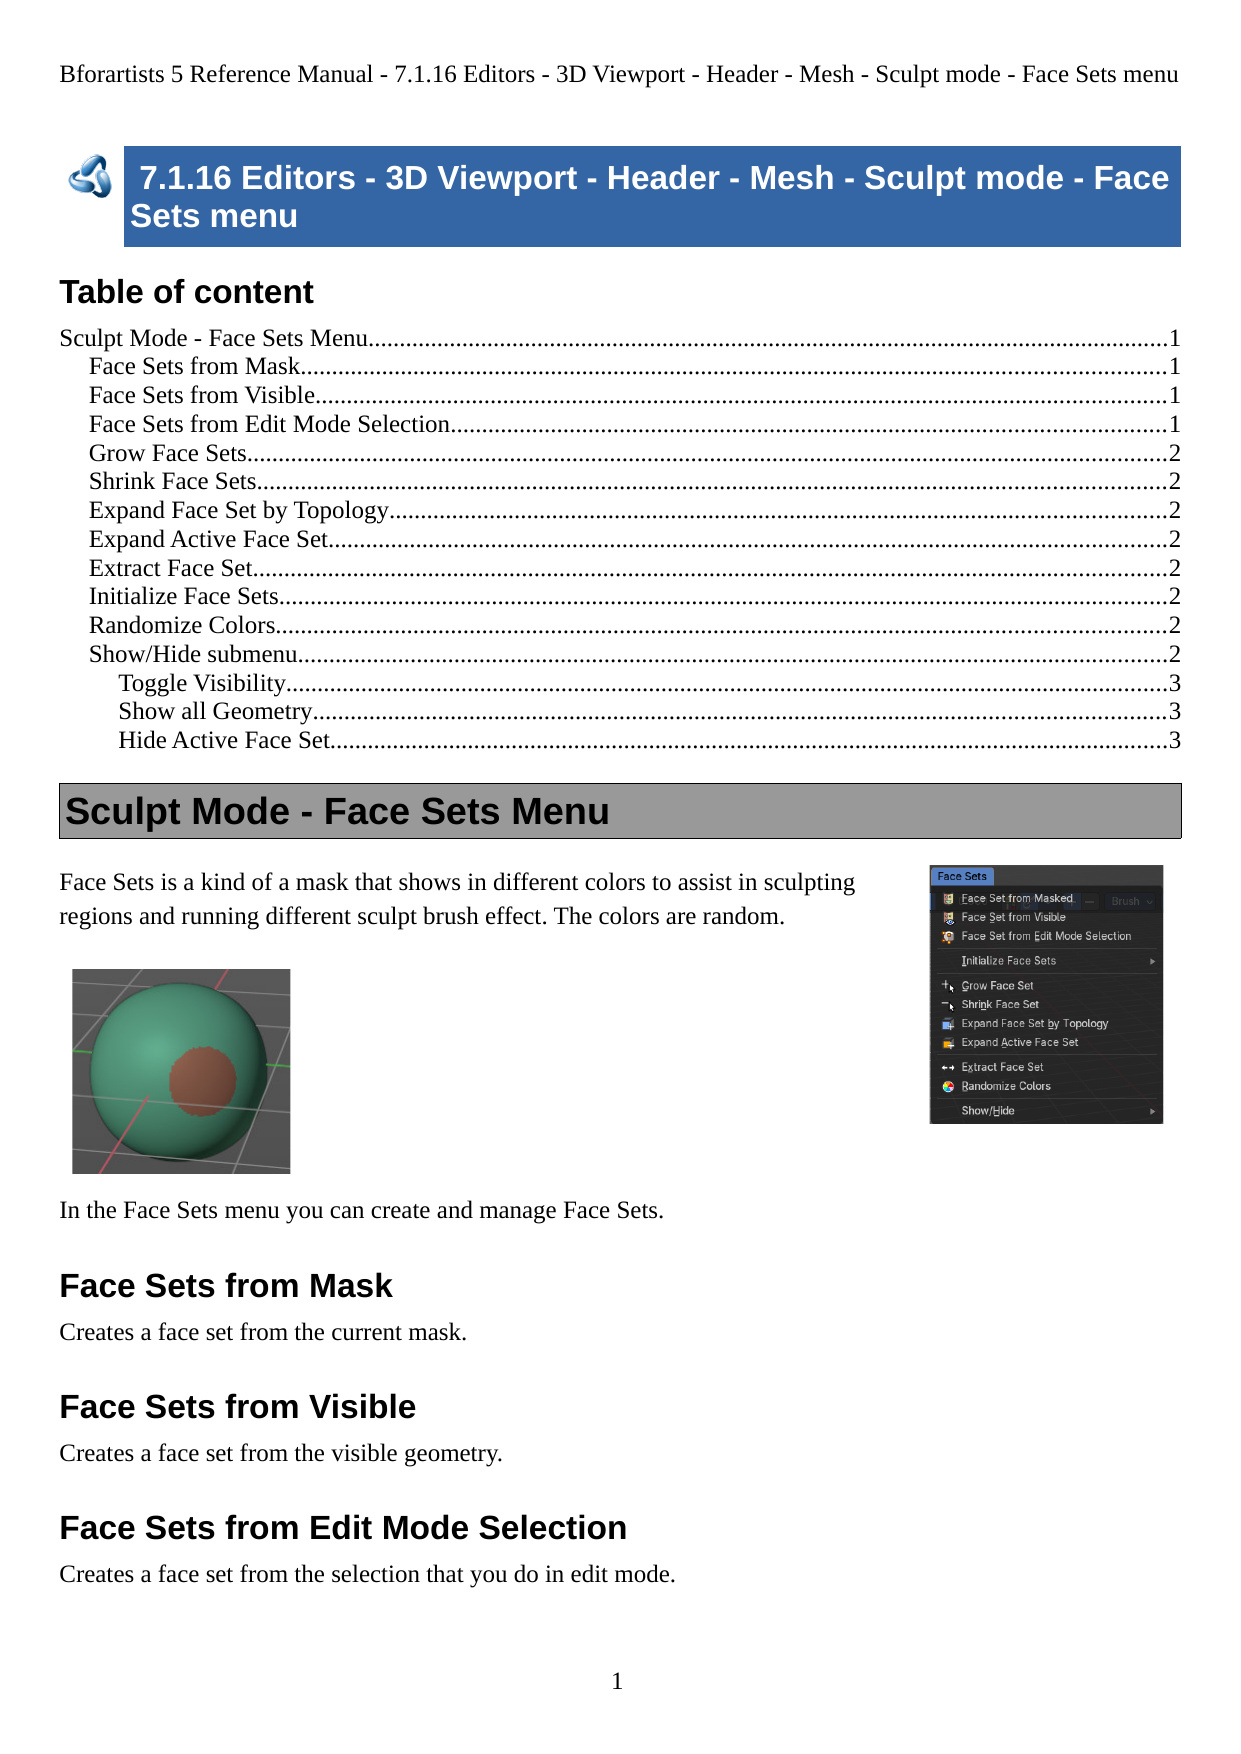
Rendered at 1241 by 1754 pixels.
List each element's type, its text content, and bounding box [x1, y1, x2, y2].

picture [72, 969, 291, 1174]
text Face Sets is a kind of a mask that shows in different colors to assist in sculpting regions and running different sculpt brush effect. The colors are random. [59, 867, 929, 930]
table_header [59, 146, 124, 247]
text Creates a face set from the visible geometry. [59, 1438, 1181, 1466]
picture [65, 152, 114, 201]
text In the Face Sets menu you can create and manage Face Sets. [59, 1196, 1181, 1224]
text Extract Face Set 2 [88, 553, 1181, 581]
subtitle Face Sets from Visible [59, 1386, 1181, 1425]
subtitle Face Sets from Edit Mode Selection [59, 1507, 1181, 1546]
text Creates a face set from the current mask. [59, 1317, 1181, 1345]
table_header Sculpt Mode - Face Sets Menu [60, 784, 1181, 838]
text Expand Face Set by Topology 2 [88, 495, 1181, 524]
text Toggle Visibility 3 [118, 668, 1181, 696]
text Hide Active Face Set 3 [118, 725, 1181, 754]
text Show/Hide submenu 2 [88, 639, 1181, 668]
text Creates a face set from the selection that you do in edit mode. [59, 1559, 1181, 1587]
text Sculpt Mode - Face Sets Menu 1 [59, 323, 1181, 351]
picture [929, 865, 1164, 1124]
text Grow Face Sets 2 [88, 438, 1181, 466]
subtitle Face Sets from Mask [59, 1265, 1181, 1304]
text Initialize Face Sets 2 [88, 581, 1181, 610]
text Face Sets from Visible 1 [88, 380, 1181, 409]
text Expand Active Face Set 2 [88, 524, 1181, 553]
text Show all Geometry 3 [118, 696, 1181, 725]
text Face Sets from Edit Mode Selection 1 [88, 409, 1181, 438]
subtitle Table of content [59, 272, 1181, 310]
text Randomize Colors 2 [88, 610, 1181, 639]
table_header 7.1.16 Editors - 3D Viewport - Header - Mesh - Sculpt mode - Face Sets menu [124, 146, 1181, 247]
text Shrink Face Sets 2 [88, 466, 1181, 495]
text Face Sets from Mask 1 [88, 351, 1181, 380]
